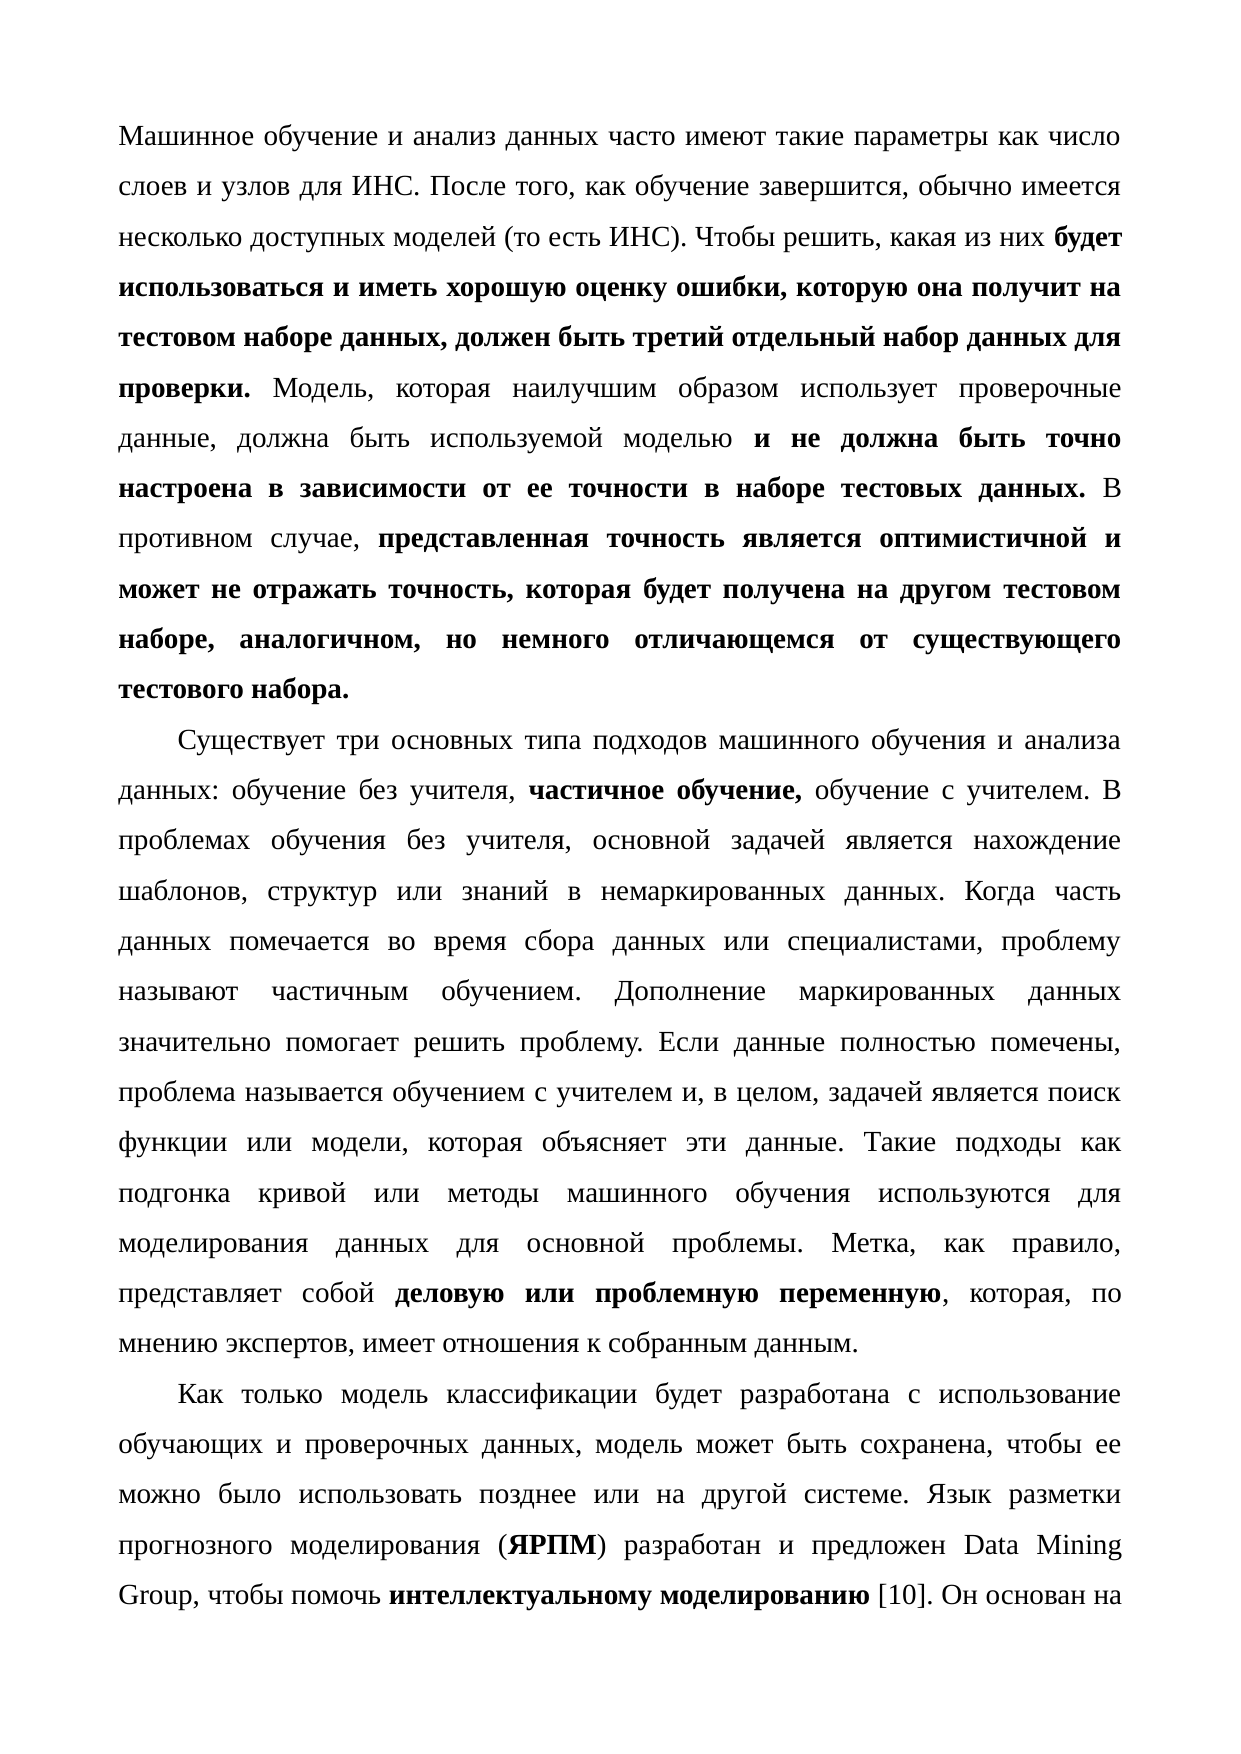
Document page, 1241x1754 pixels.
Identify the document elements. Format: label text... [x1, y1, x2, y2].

text Существует три основных типа подходов машинного обучения и анализа данных: обучение без учителя, частичное обучение, обучение с учителем. В проблемах обучения без учителя, основной задачей является нахождение шаблонов, структур или знаний в немаркированных данных. Когда часть данных помечается во время сбора данных или специалистами, проблему называют частичным обучением. Дополнение маркированных данных значительно помогает решить проблему. Если данные полностью помечены, проблема называется обучением с учителем и, в целом, задачей является поиск функции или модели, которая объясняет эти данные. Такие подходы как подгонка кривой или методы машинного обучения используются для моделирования данных для основной проблемы. Метка, как правило, представляет собой деловую или проблемную переменную, которая, по мнению экспертов, имеет отношения к собранным данным. [118, 722, 1122, 1359]
text Как только модель классификации будет разработана с использование обучающих и проверочных данных, модель может быть сохранена, чтобы ее можно было использовать позднее или на другой системе. Язык разметки прогнозного моделирования (ЯРПМ) разработан и предложен Data Mining Group, чтобы помочь интеллектуальному моделированию [10]. Он основан на [118, 1376, 1122, 1611]
text Машинное обучение и анализ данных часто имеют такие параметры как число слоев и узлов для ИНС. После того, как обучение завершится, обычно имеется несколько доступных моделей (то есть ИНС). Чтобы решить, какая из них будет использоваться и иметь хорошую оценку ошибки, которую она получит на тестовом наборе данных, должен быть третий отдельный набор данных для проверки. Модель, которая наилучшим образом использует проверочные данные, должна быть используемой моделью и не должна быть точно настроена в зависимости от ее точности в наборе тестовых данных. В противном случае, представленная точность является оптимистичной и может не отражать точность, которая будет получена на другом тестовом наборе, аналогичном, но немного отличающемся от существующего тестового набора. [118, 118, 1122, 705]
